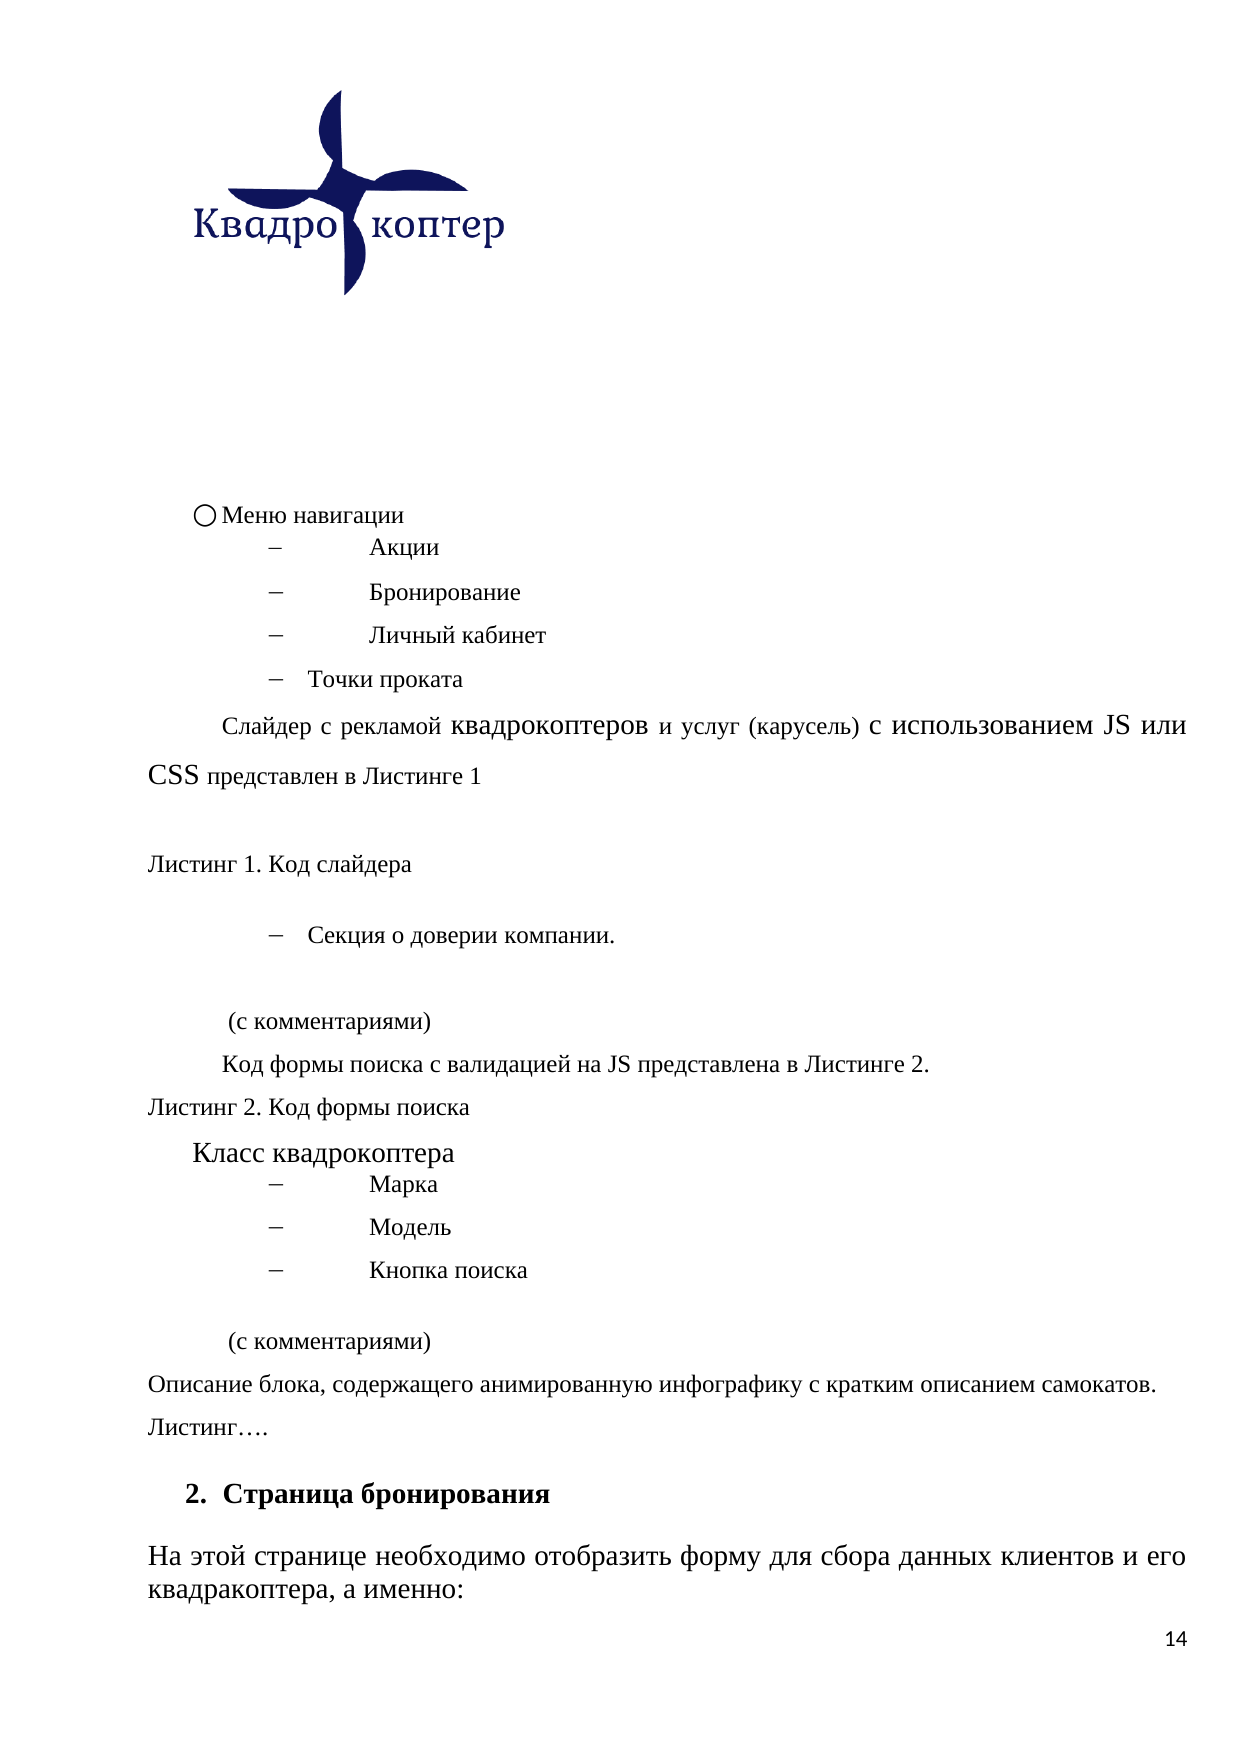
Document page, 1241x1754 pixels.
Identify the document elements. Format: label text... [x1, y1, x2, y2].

list Бронирование [266, 577, 1187, 606]
text (с комментариями) [148, 1326, 1187, 1355]
text ○ Меню навигации [192, 492, 1187, 532]
text Листинг…. [148, 1412, 1187, 1441]
list Акции [266, 532, 1187, 561]
list Личный кабинет [266, 621, 1187, 649]
subtitle Страница бронирования [185, 1476, 1187, 1510]
text Слайдер с рекламой квадрокоптеров и услуг (карусель) с использованием JS или CSS представлен в Листинге 1 [148, 707, 1187, 791]
list Модель [266, 1212, 1187, 1241]
text На этой странице необходимо отобразить форму для сбора данных клиентов и его квадракоптера, а именно: [148, 1538, 1187, 1605]
list Кнопка поиска [266, 1255, 1187, 1284]
text Описание блока, содержащего анимированную инфографику с кратким описанием самокатов. [148, 1369, 1187, 1398]
text Листинг 2. Код формы поиска [148, 1092, 1187, 1121]
text Класс квадрокоптера [192, 1135, 1187, 1169]
list Секция о доверии компании. [266, 921, 1187, 949]
text Листинг 1. Код слайдера [148, 849, 1187, 878]
list Марка [266, 1169, 1187, 1197]
text (с комментариями) [148, 1006, 1187, 1034]
list Точки проката [266, 664, 1187, 692]
text Код формы поиска с валидацией на JS представлена в Листинге 2. [148, 1049, 1187, 1078]
